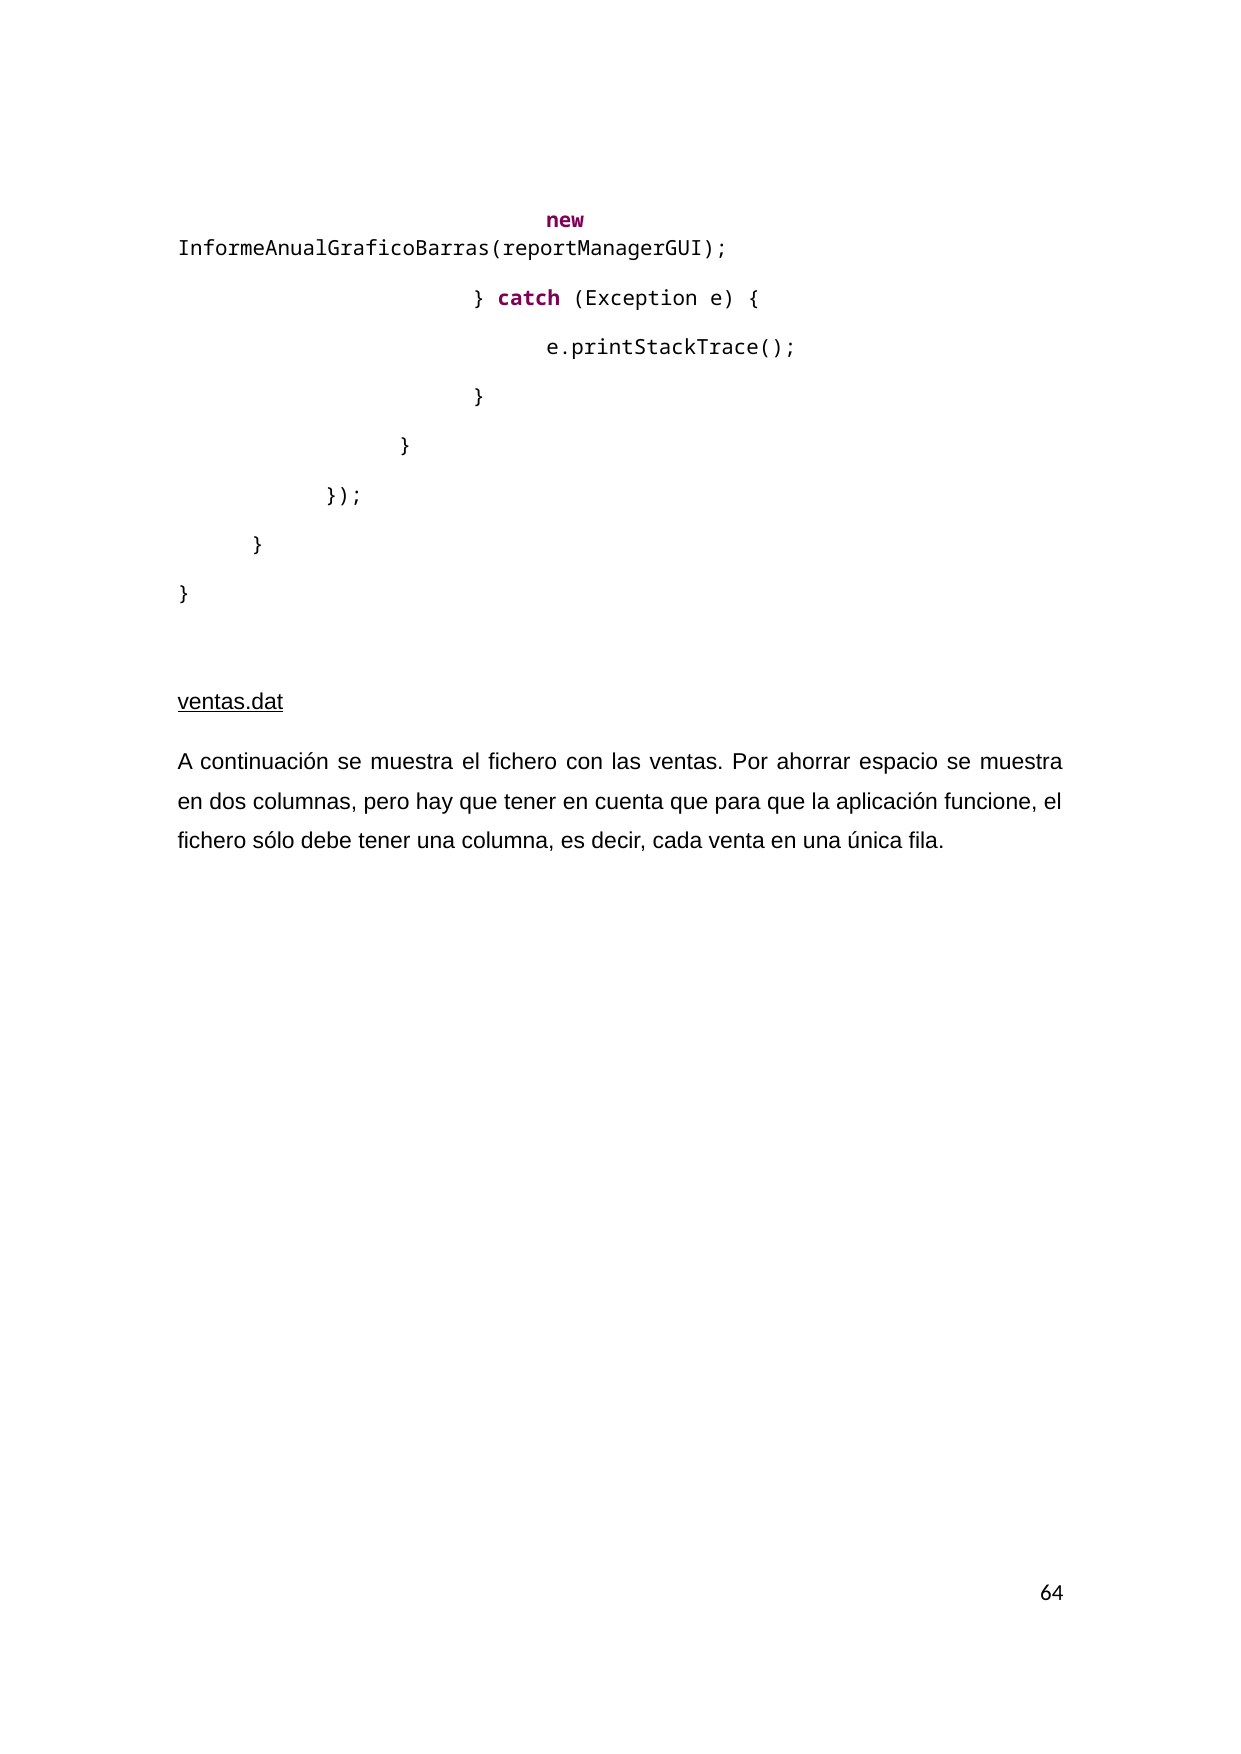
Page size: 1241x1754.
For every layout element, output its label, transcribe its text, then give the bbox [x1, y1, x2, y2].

text A continuación se muestra el fichero con las ventas. Por ahorrar espacio se muestra en dos columnas, pero hay que tener en cuenta que para que la aplicación funcione, el fichero sólo debe tener una columna, es decir, cada venta en una única fila. [177, 748, 1063, 854]
text } [177, 431, 1063, 459]
text }); [177, 480, 1063, 508]
text } catch (Exception e) { [177, 283, 1063, 311]
text new InformeAnualGraficoBarras(reportManagerGUI); [177, 205, 1063, 262]
text } [177, 381, 1063, 410]
text ventas.dat [177, 688, 1063, 714]
text e.printStackTrace(); [177, 332, 1063, 361]
text } [177, 529, 1063, 558]
text } [177, 578, 1063, 607]
